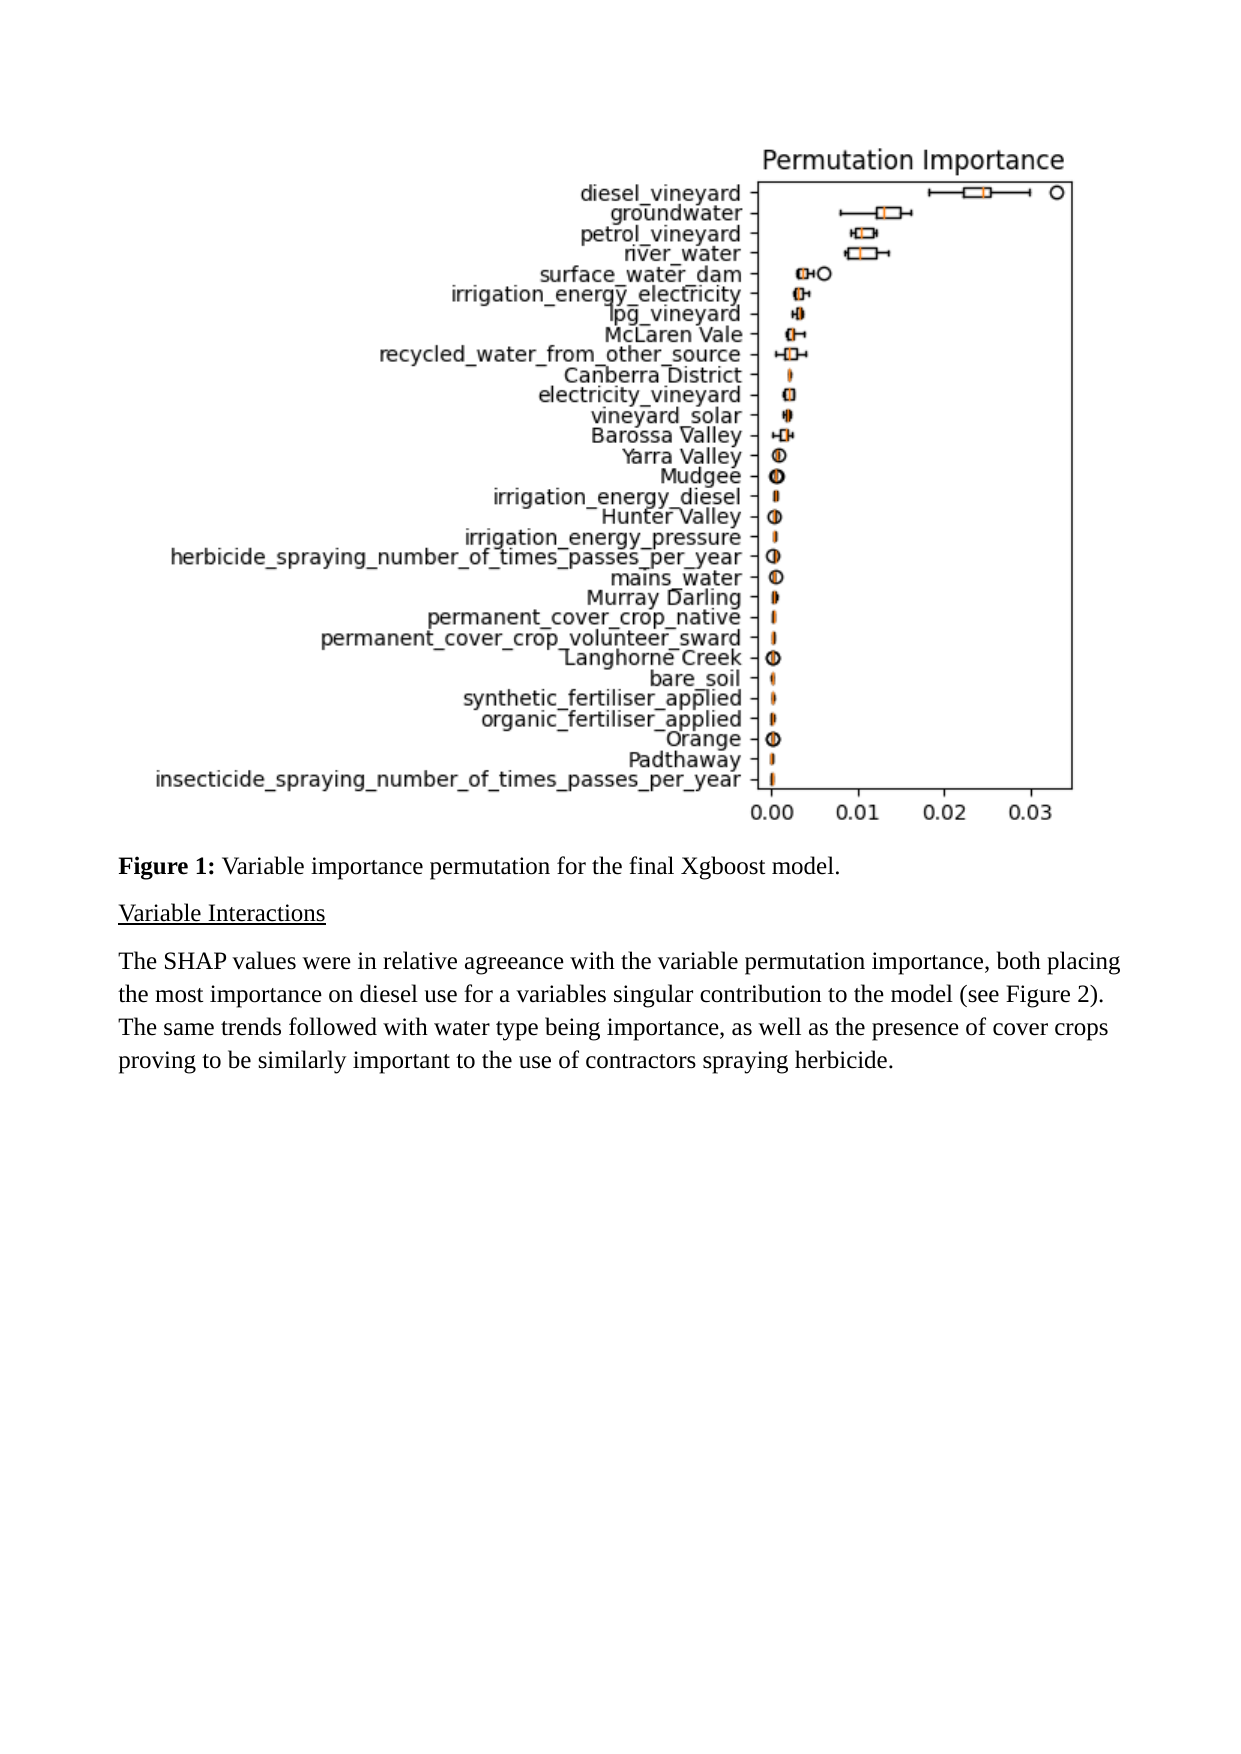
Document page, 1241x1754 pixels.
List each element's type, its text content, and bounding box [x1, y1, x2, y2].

text Variable Interactions [118, 898, 1122, 927]
picture [133, 126, 1094, 847]
text Figure 1: Variable importance permutation for the final Xgboost model. [118, 118, 1122, 880]
text The SHAP values were in relative agreeance with the variable permutation importance, both placing the most importance on diesel use for a variables singular contribution to the model (see Figure 2). The same trends followed with water type being importance, as well as the presence of cover crops proving to be similarly important to the use of contractors spraying herbicide. [118, 946, 1122, 1074]
